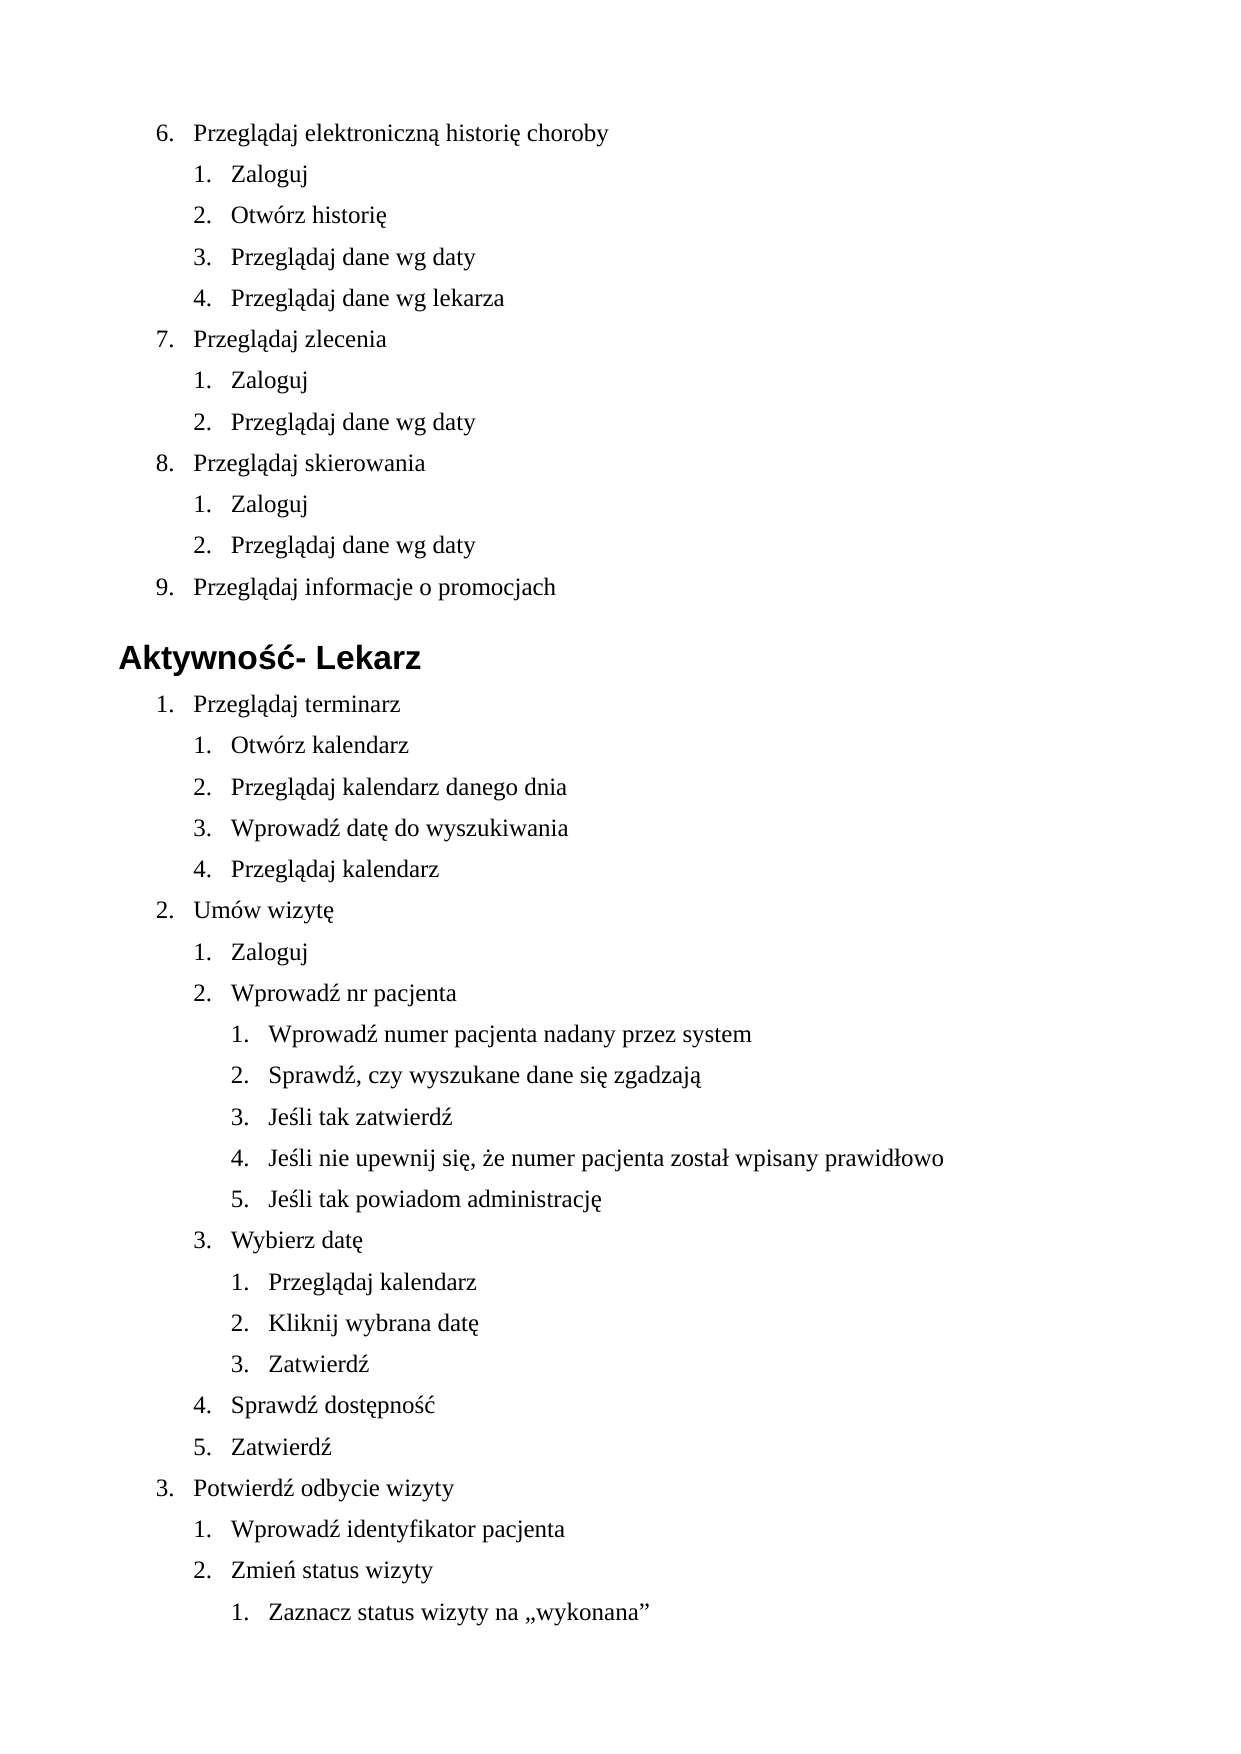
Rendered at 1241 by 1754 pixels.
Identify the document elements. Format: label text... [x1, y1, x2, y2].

list Przeglądaj kalendarz [193, 854, 1122, 883]
list Kliknij wybrana datę [231, 1308, 1122, 1337]
list Przeglądaj dane wg daty [193, 531, 1122, 559]
list Zaloguj [193, 937, 1122, 966]
list Zaznacz status wizyty na „wykonana” [231, 1597, 1122, 1626]
list Zaloguj [193, 159, 1122, 188]
list Sprawdź, czy wyszukane dane się zgadzają [231, 1061, 1122, 1089]
list Wprowadź numer pacjenta nadany przez system [231, 1019, 1122, 1048]
list Przeglądaj zlecenia [156, 324, 1122, 353]
list Przeglądaj dane wg daty [193, 407, 1122, 436]
list Jeśli tak powiadom administrację [231, 1184, 1122, 1213]
list Przeglądaj kalendarz [231, 1267, 1122, 1296]
list Przeglądaj dane wg daty [193, 242, 1122, 271]
list Wprowadź datę do wyszukiwania [193, 813, 1122, 842]
list Zatwierdź [231, 1349, 1122, 1378]
list Potwierdź odbycie wizyty [156, 1473, 1122, 1502]
list Otwórz kalendarz [193, 731, 1122, 759]
list Wprowadź identyfikator pacjenta [193, 1514, 1122, 1543]
list Zaloguj [193, 366, 1122, 394]
list Przeglądaj elektroniczną historię choroby [156, 118, 1122, 147]
list Umów wizytę [156, 896, 1122, 924]
subtitle Aktywność- Lekarz [118, 638, 1122, 677]
list Wybierz datę [193, 1226, 1122, 1254]
list Zatwierdź [193, 1432, 1122, 1461]
list Przeglądaj terminarz [156, 689, 1122, 718]
list Jeśli nie upewnij się, że numer pacjenta został wpisany prawidłowo [231, 1143, 1122, 1172]
list Wprowadź nr pacjenta [193, 978, 1122, 1007]
list Przeglądaj informacje o promocjach [156, 572, 1122, 601]
list Przeglądaj skierowania [156, 448, 1122, 477]
list Jeśli tak zatwierdź [231, 1102, 1122, 1131]
list Przeglądaj kalendarz danego dnia [193, 772, 1122, 801]
list Przeglądaj dane wg lekarza [193, 283, 1122, 312]
list Zmień status wizyty [193, 1556, 1122, 1584]
list Sprawdź dostępność [193, 1391, 1122, 1419]
list Zaloguj [193, 489, 1122, 518]
list Otwórz historię [193, 201, 1122, 229]
